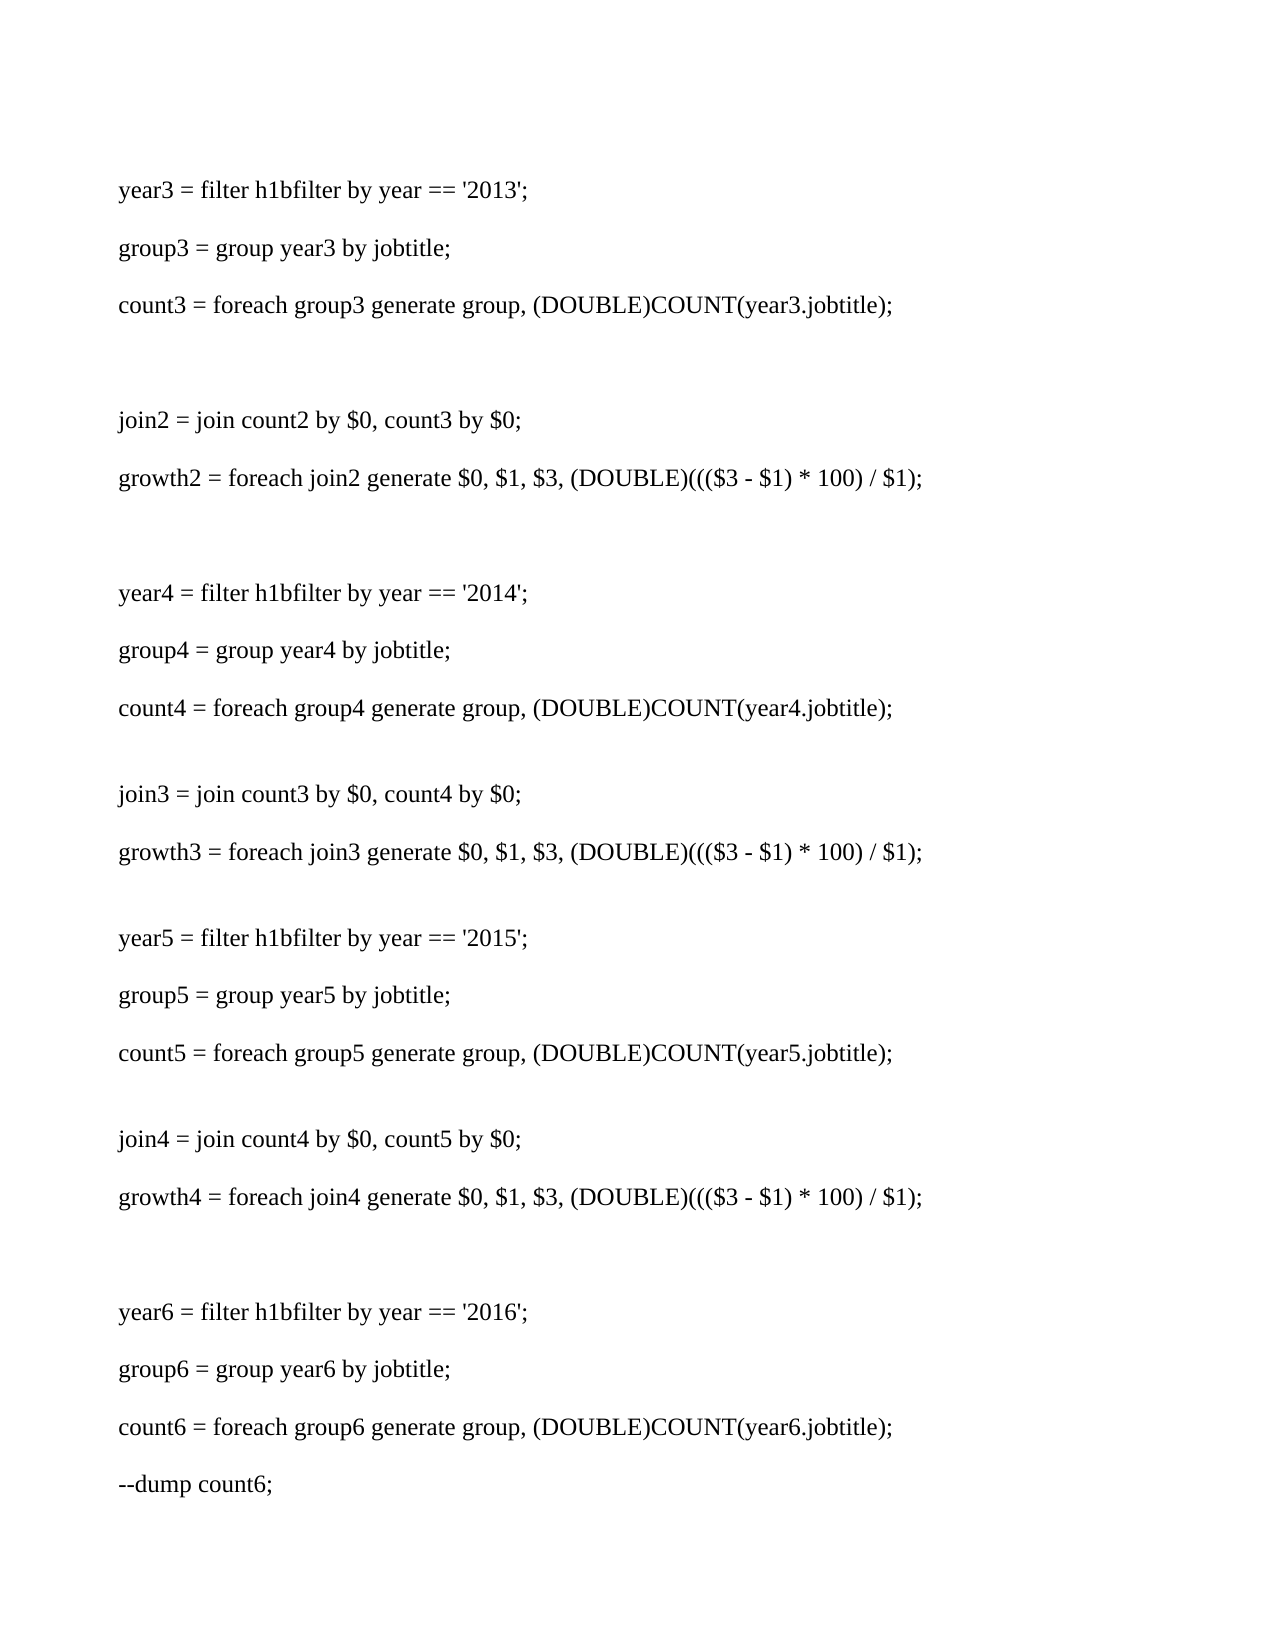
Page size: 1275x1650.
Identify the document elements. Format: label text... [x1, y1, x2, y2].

text join4 = join count4 by $0, count5 by $0; [118, 1124, 1157, 1153]
text year6 = filter h1bfilter by year == '2016'; [118, 1297, 1157, 1326]
text year5 = filter h1bfilter by year == '2015'; [118, 923, 1157, 952]
text join2 = join count2 by $0, count3 by $0; [118, 406, 1157, 434]
text join3 = join count3 by $0, count4 by $0; [118, 779, 1157, 808]
text --dump count6; [118, 1469, 1157, 1498]
text growth2 = foreach join2 generate $0, $1, $3, (DOUBLE)((($3 - $1) * 100) / $1); [118, 463, 1157, 492]
text growth3 = foreach join3 generate $0, $1, $3, (DOUBLE)((($3 - $1) * 100) / $1); [118, 837, 1157, 866]
text group3 = group year3 by jobtitle; [118, 233, 1157, 262]
text count3 = foreach group3 generate group, (DOUBLE)COUNT(year3.jobtitle); [118, 291, 1157, 319]
text count4 = foreach group4 generate group, (DOUBLE)COUNT(year4.jobtitle); [118, 693, 1157, 722]
text count6 = foreach group6 generate group, (DOUBLE)COUNT(year6.jobtitle); [118, 1412, 1157, 1441]
text group4 = group year4 by jobtitle; [118, 636, 1157, 664]
text group6 = group year6 by jobtitle; [118, 1354, 1157, 1383]
text growth4 = foreach join4 generate $0, $1, $3, (DOUBLE)((($3 - $1) * 100) / $1); [118, 1182, 1157, 1211]
text count5 = foreach group5 generate group, (DOUBLE)COUNT(year5.jobtitle); [118, 1038, 1157, 1067]
text year4 = filter h1bfilter by year == '2014'; [118, 578, 1157, 607]
text year3 = filter h1bfilter by year == '2013'; [118, 176, 1157, 204]
text group5 = group year5 by jobtitle; [118, 981, 1157, 1009]
